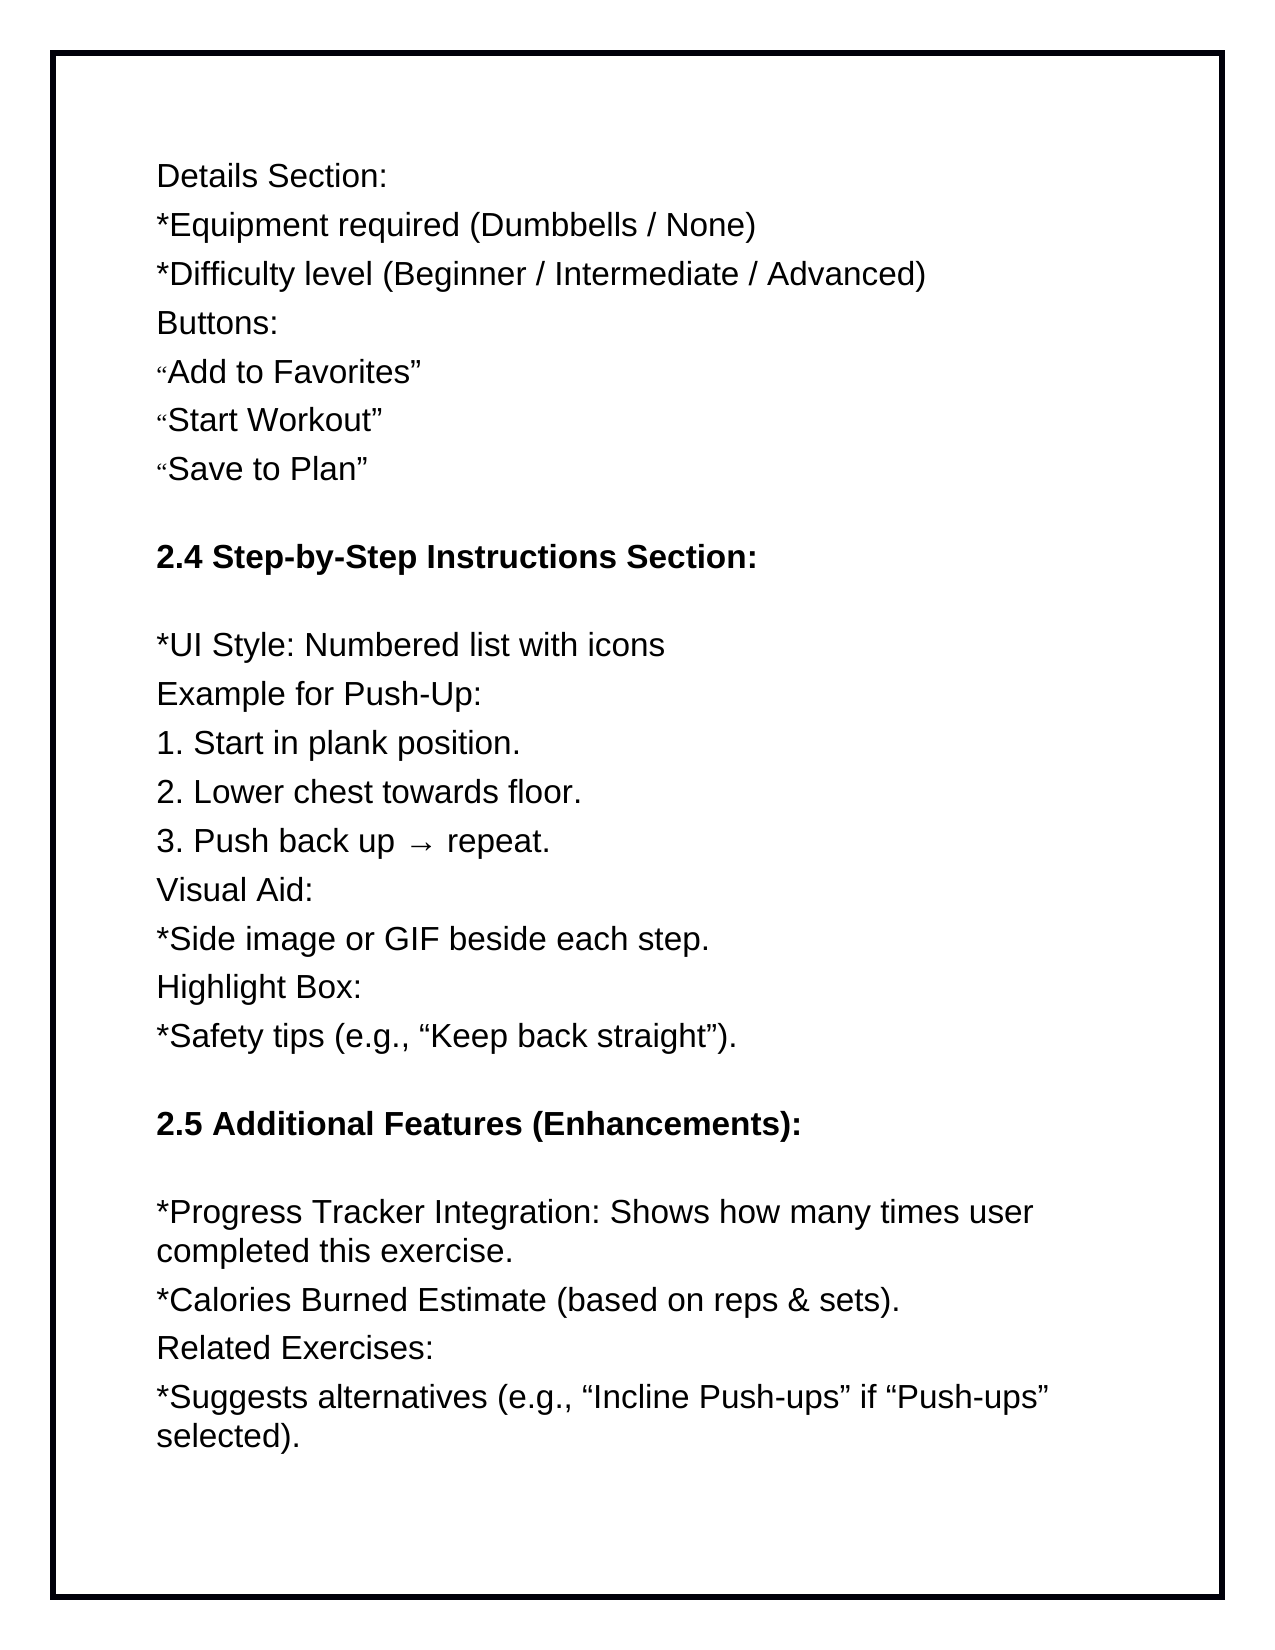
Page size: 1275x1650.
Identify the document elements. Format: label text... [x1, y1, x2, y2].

text *Progress Tracker Integration: Shows how many times user completed this exercise. [156, 1192, 1119, 1269]
text “Save to Plan” [156, 449, 1119, 488]
text *Side image or GIF beside each step. [156, 918, 1119, 957]
text “Start Workout” [156, 401, 1119, 439]
text “Add to Favorites” [156, 352, 1119, 390]
text *Equipment required (Dumbbells / None) [156, 205, 1119, 243]
text 1. Start in plank position. [156, 723, 1119, 762]
text 3. Push back up → repeat. [156, 821, 1119, 859]
text *Difficulty level (Beginner / Intermediate / Advanced) [156, 254, 1119, 292]
text Details Section: [156, 156, 1119, 195]
text Example for Push-Up: [156, 674, 1119, 713]
text *Safety tips (e.g., “Keep back straight”). [156, 1016, 1119, 1055]
text Buttons: [156, 303, 1119, 341]
text 2. Lower chest towards floor. [156, 772, 1119, 810]
text *Suggests alternatives (e.g., “Incline Push-ups” if “Push-ups” selected). [156, 1377, 1119, 1454]
text 2.5 Additional Features (Enhancements): [156, 1104, 1119, 1143]
text *UI Style: Numbered list with icons [156, 625, 1119, 664]
text Related Exercises: [156, 1328, 1119, 1367]
text Visual Aid: [156, 870, 1119, 908]
text Highlight Box: [156, 967, 1119, 1006]
text *Calories Burned Estimate (based on reps & sets). [156, 1279, 1119, 1318]
text 2.4 Step-by-Step Instructions Section: [156, 537, 1119, 576]
